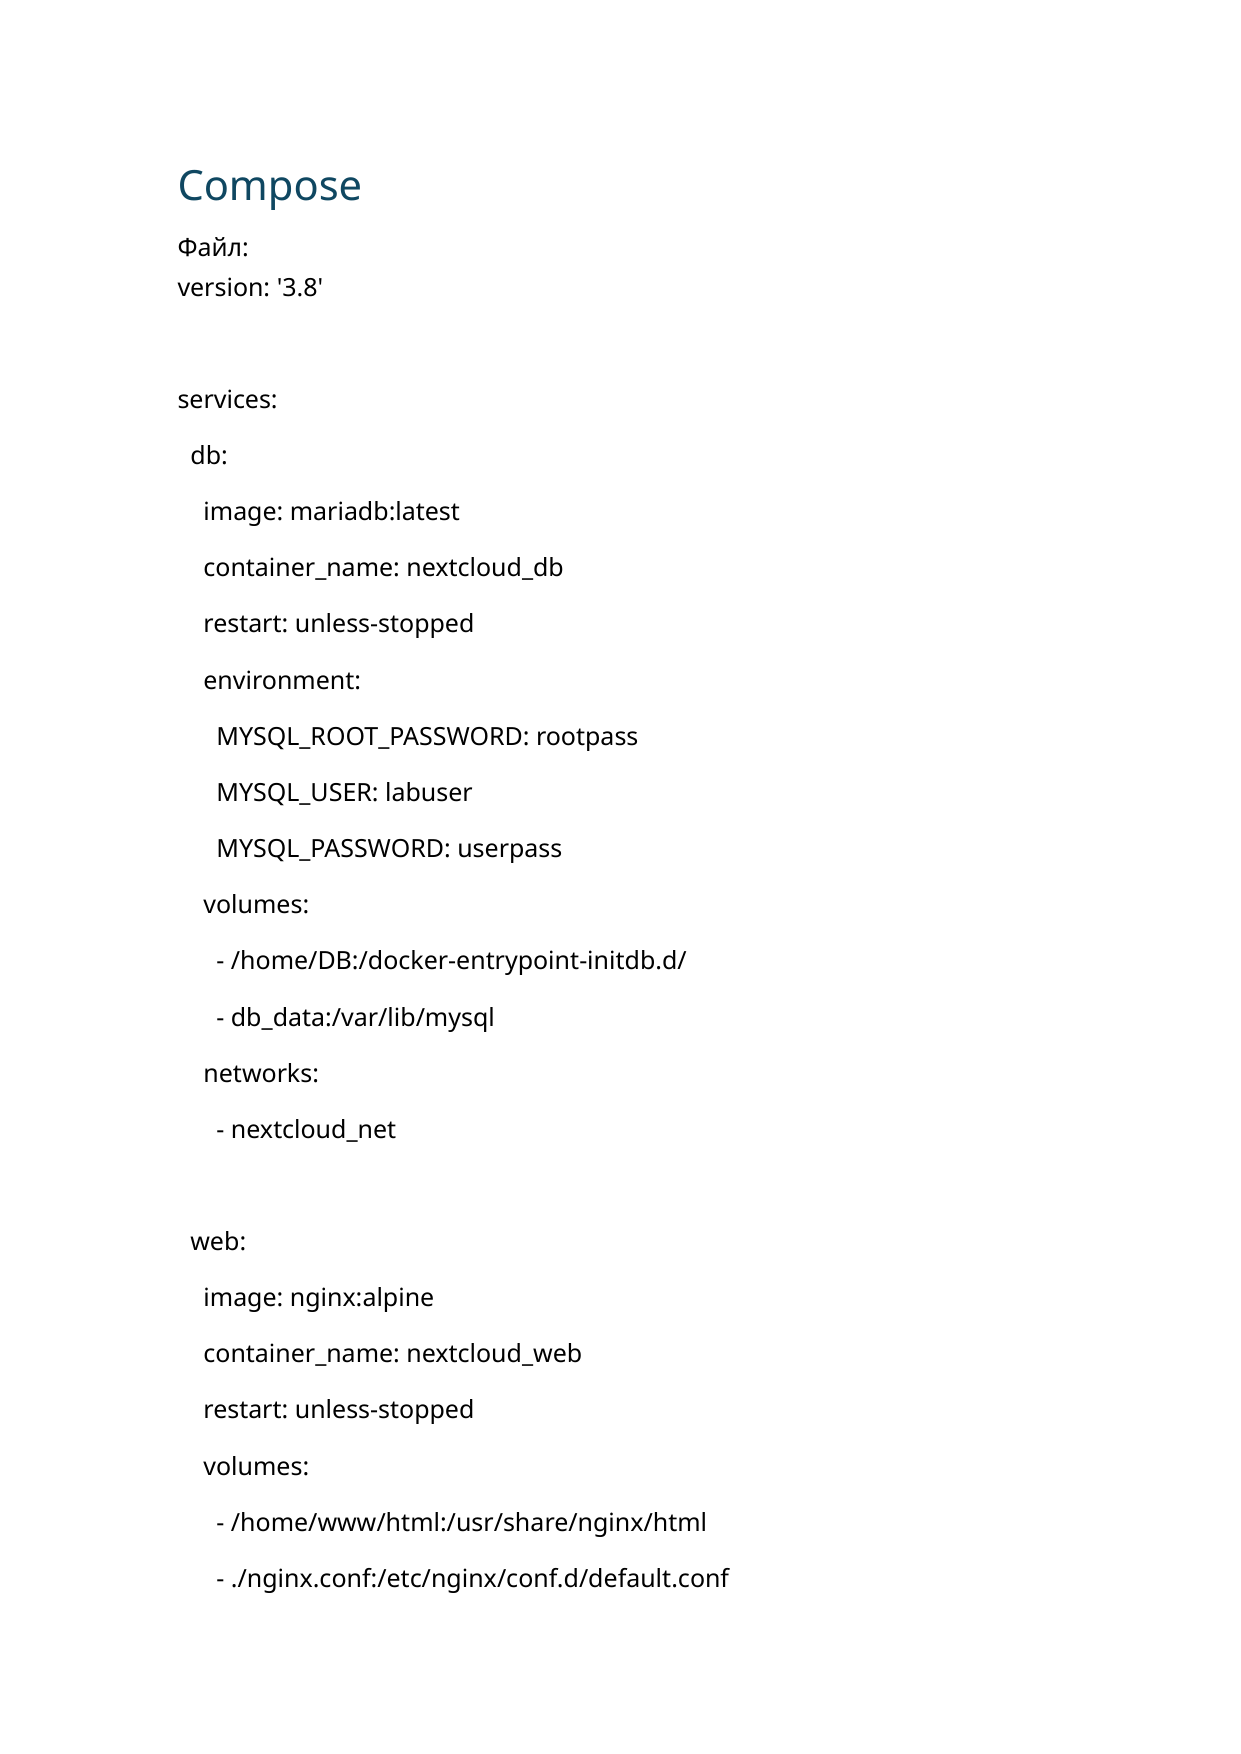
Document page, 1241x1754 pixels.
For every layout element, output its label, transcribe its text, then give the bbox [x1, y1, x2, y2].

text container_name: nextcloud_web [177, 1336, 1152, 1370]
text - nextcloud_net [177, 1111, 1152, 1146]
text - ./nginx.conf:/etc/nginx/conf.d/default.conf [177, 1561, 1152, 1595]
text volumes: [177, 1448, 1152, 1482]
text environment: [177, 662, 1152, 696]
text - /home/DB:/docker-entrypoint-initdb.d/ [177, 943, 1152, 977]
text web: [177, 1224, 1152, 1258]
text image: nginx:alpine [177, 1280, 1152, 1314]
text restart: unless-stopped [177, 606, 1152, 640]
text MYSQL_USER: labuser [177, 774, 1152, 809]
text networks: [177, 1055, 1152, 1089]
text MYSQL_ROOT_PASSWORD: rootpass [177, 718, 1152, 752]
text Файл: version: '3.8' [177, 230, 1152, 303]
text MYSQL_PASSWORD: userpass [177, 831, 1152, 865]
text - /home/www/html:/usr/share/nginx/html [177, 1504, 1152, 1538]
text container_name: nextcloud_db [177, 550, 1152, 584]
subtitle Compose [177, 156, 1152, 212]
text db: [177, 438, 1152, 472]
text restart: unless-stopped [177, 1392, 1152, 1426]
text services: [177, 382, 1152, 416]
text volumes: [177, 887, 1152, 921]
text image: mariadb:latest [177, 494, 1152, 528]
text - db_data:/var/lib/mysql [177, 999, 1152, 1033]
